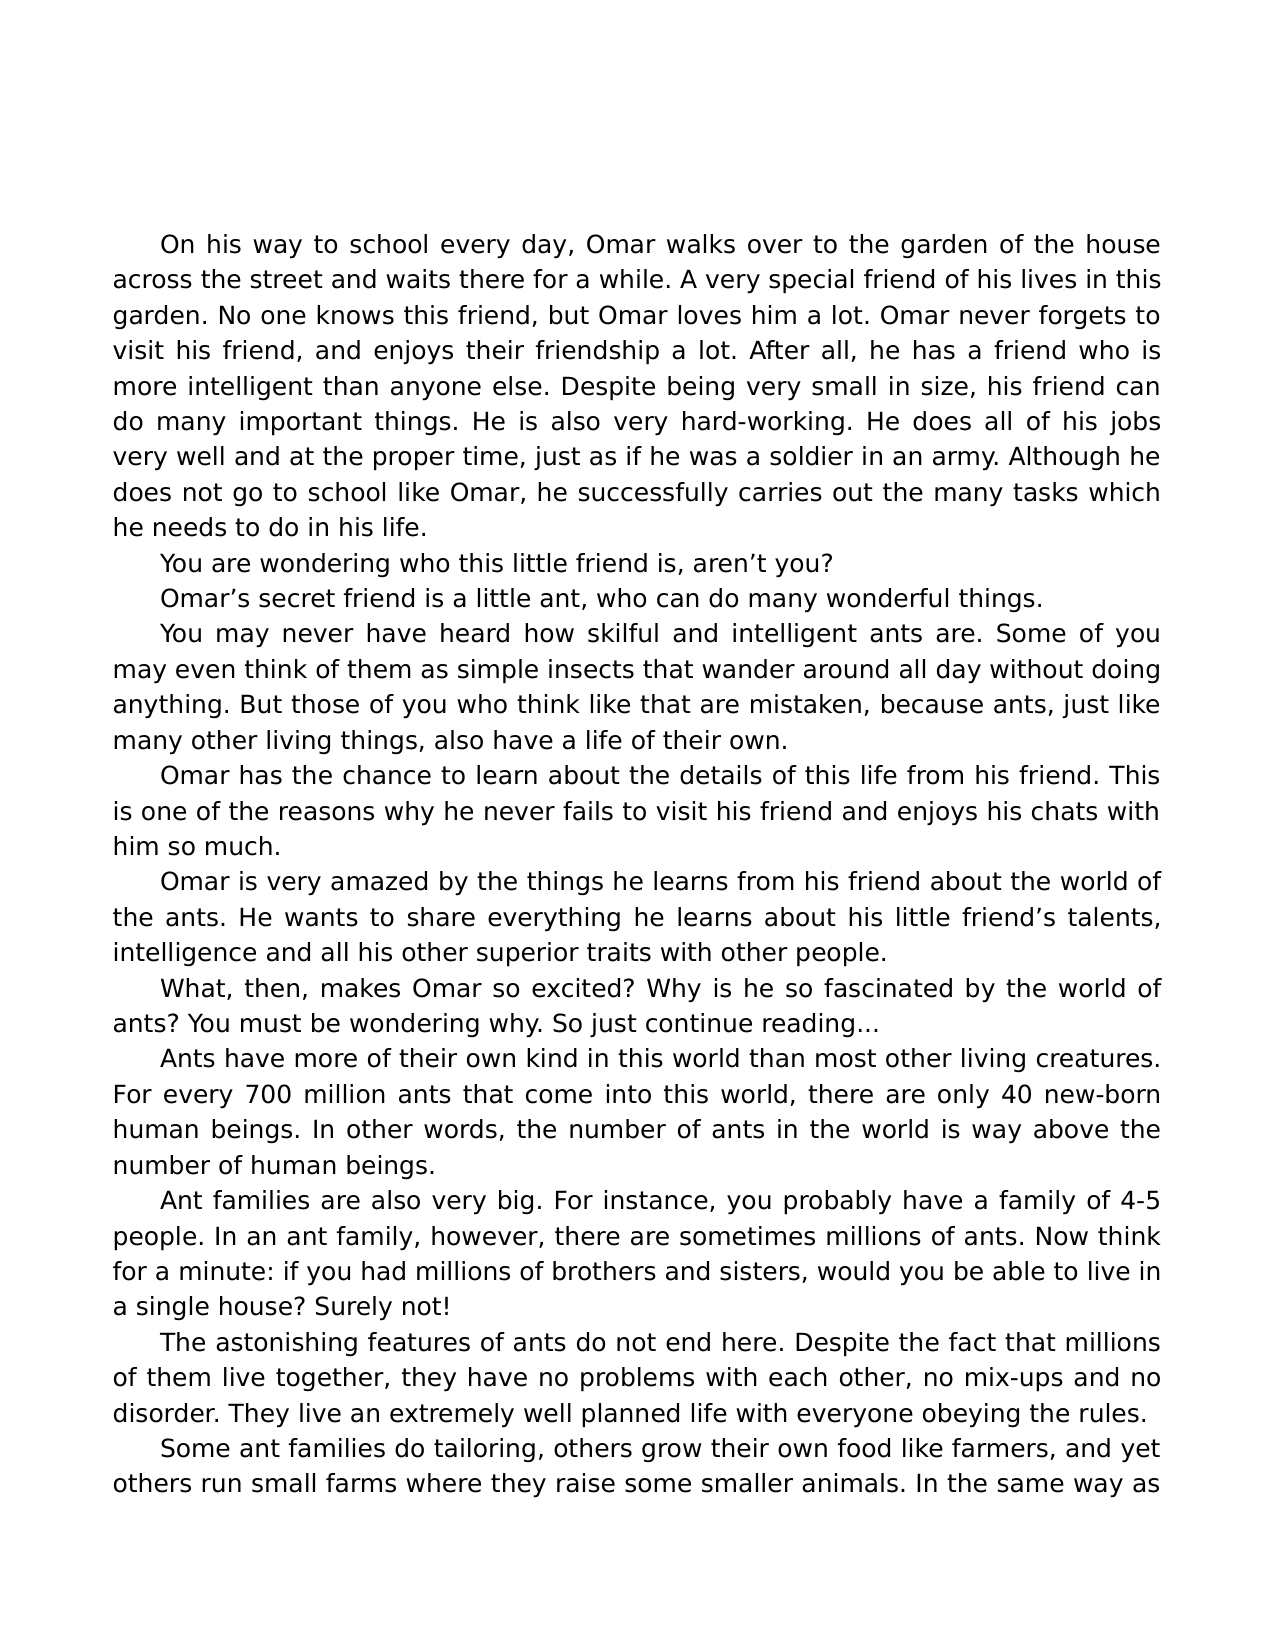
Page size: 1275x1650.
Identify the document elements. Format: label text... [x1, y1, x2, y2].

text Some ant families do tailoring, others grow their own food like farmers, and yet others run small farms where they raise some smaller animals. In the same way as [112, 1429, 1162, 1500]
text On his way to school every day, Omar walks over to the garden of the house across the street and waits there for a while. A very special friend of his lives in this garden. No one knows this friend, but Omar loves him a lot. Omar never forgets to visit his friend, and enjoys their friendship a lot. After all, he has a friend who is more intelligent than anyone else. Despite being very small in size, his friend can do many important things. He is also very hard-working. He does all of his jobs very well and at the proper time, just as if he was a soldier in an army. Although he does not go to school like Omar, he successfully carries out the many tasks which he needs to do in his life. [112, 225, 1162, 544]
text The astonishing features of ants do not end here. Despite the fact that millions of them live together, they have no problems with each other, no mix-ups and no disorder. They live an extremely well planned life with everyone obeying the rules. [112, 1323, 1162, 1429]
text Omar is very amazed by the things he learns from his friend about the world of the ants. He wants to share everything he learns about his little friend’s talents, intelligence and all his other superior traits with other people. [112, 862, 1162, 969]
text Ant families are also very big. For instance, you probably have a family of 4-5 people. In an ant family, however, there are sometimes millions of ants. Now think for a minute: if you had millions of brothers and sisters, would you be able to live in a single house? Surely not! [112, 1181, 1162, 1323]
text Omar’s secret friend is a little ant, who can do many wonderful things. [112, 579, 1162, 614]
text What, then, makes Omar so excited? Why is he so fascinated by the world of ants? You must be wondering why. So just continue reading... [112, 969, 1162, 1039]
text You are wondering who this little friend is, aren’t you? [112, 544, 1162, 579]
text You may never have heard how skilful and intelligent ants are. Some of you may even think of them as simple insects that wander around all day without doing anything. But those of you who think like that are mistaken, because ants, just like many other living things, also have a life of their own. [112, 614, 1162, 756]
text Omar has the chance to learn about the details of this life from his friend. This is one of the reasons why he never fails to visit his friend and enjoys his chats with him so much. [112, 756, 1162, 862]
text Ants have more of their own kind in this world than most other living creatures. For every 700 million ants that come into this world, there are only 40 new-born human beings. In other words, the number of ants in the world is way above the number of human beings. [112, 1039, 1162, 1181]
